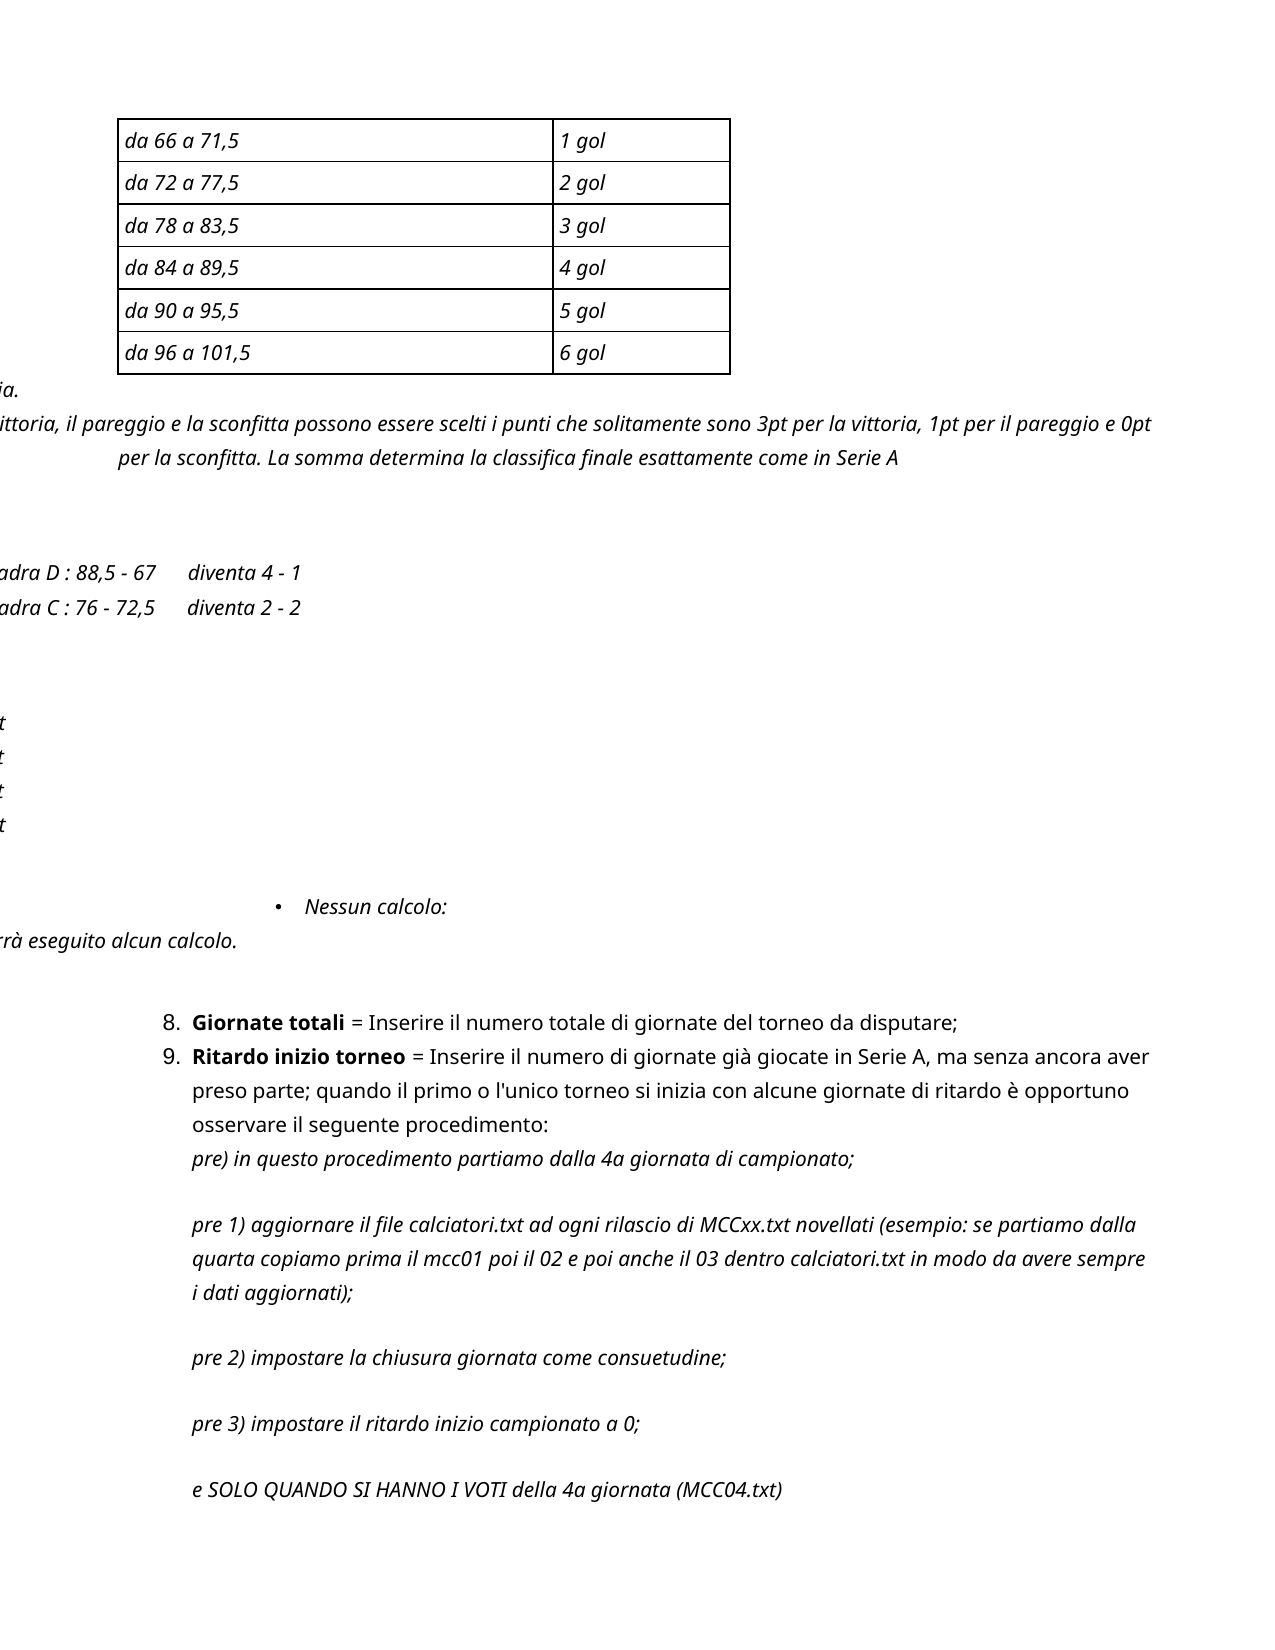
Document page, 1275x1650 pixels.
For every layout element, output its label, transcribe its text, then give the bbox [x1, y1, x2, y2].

text Per la vittoria, il pareggio e la sconfitta possono essere scelti i punti che solitamente sono 3pt per la vittoria, 1pt per il pareggio e 0pt per la sconfitta. La somma determina la classifica finale esattamente come in Serie A [0, 409, 1157, 471]
text Non verrà eseguito alcun calcolo. [0, 926, 1157, 955]
table_cell da 78 a 83,5 [119, 205, 552, 246]
list Ritardo inizio torneo = Inserire il numero di giornate già giocate in Serie A, ma senza ancora aver preso parte; quando il primo o l'unico torneo si inizia con alcune giornate di ritardo è opportuno osservare il seguente procedimento: pre) in questo procedimento partiamo dalla 4a giornata di campionato; pre 1) aggiornare il file calciatori.txt ad ogni rilascio di MCCxx.txt novellati (esempio: se partiamo dalla quarta copiamo prima il mcc01 poi il 02 e poi anche il 03 dentro calciatori.txt in modo da avere sempre i dati aggiornati); pre 2) impostare la chiusura giornata come consuetudine; pre 3) impostare il ritardo inizio campionato a 0; e SOLO QUANDO SI HANNO I VOTI della 4a giornata (MCC04.txt) [162, 1042, 1157, 1503]
table_cell 5 gol [554, 290, 729, 331]
table_cell da 84 a 89,5 [119, 247, 552, 288]
text squadra B - squadra C : 76 - 72,5 diventa 2 - 2 [0, 593, 1141, 621]
table_cell 6 gol [554, 332, 729, 373]
list Giornate totali = Inserire il numero totale di giornate del torneo da disputare; [162, 1008, 1157, 1036]
table_cell da 66 a 71,5 [119, 120, 552, 161]
text squadra D 0pt [0, 811, 1141, 839]
text esempio: [0, 524, 1141, 553]
list Nessun calcolo: [275, 892, 1157, 921]
table_cell 4 gol [554, 247, 729, 288]
table_cell da 90 a 95,5 [119, 290, 552, 331]
text squadra C 1pt [0, 776, 1141, 805]
text e così via. [0, 375, 1157, 403]
text squadra A 3pt [0, 708, 1141, 737]
table_cell 1 gol [554, 120, 729, 161]
table_cell 2 gol [554, 162, 729, 203]
table_cell da 96 a 101,5 [119, 332, 552, 373]
text classifica: [0, 674, 1141, 703]
table_cell da 72 a 77,5 [119, 162, 552, 203]
table_cell 3 gol [554, 205, 729, 246]
text squadra A - squadra D : 88,5 - 67 diventa 4 - 1 [0, 558, 1141, 587]
text squadra B 1pt [0, 742, 1141, 771]
